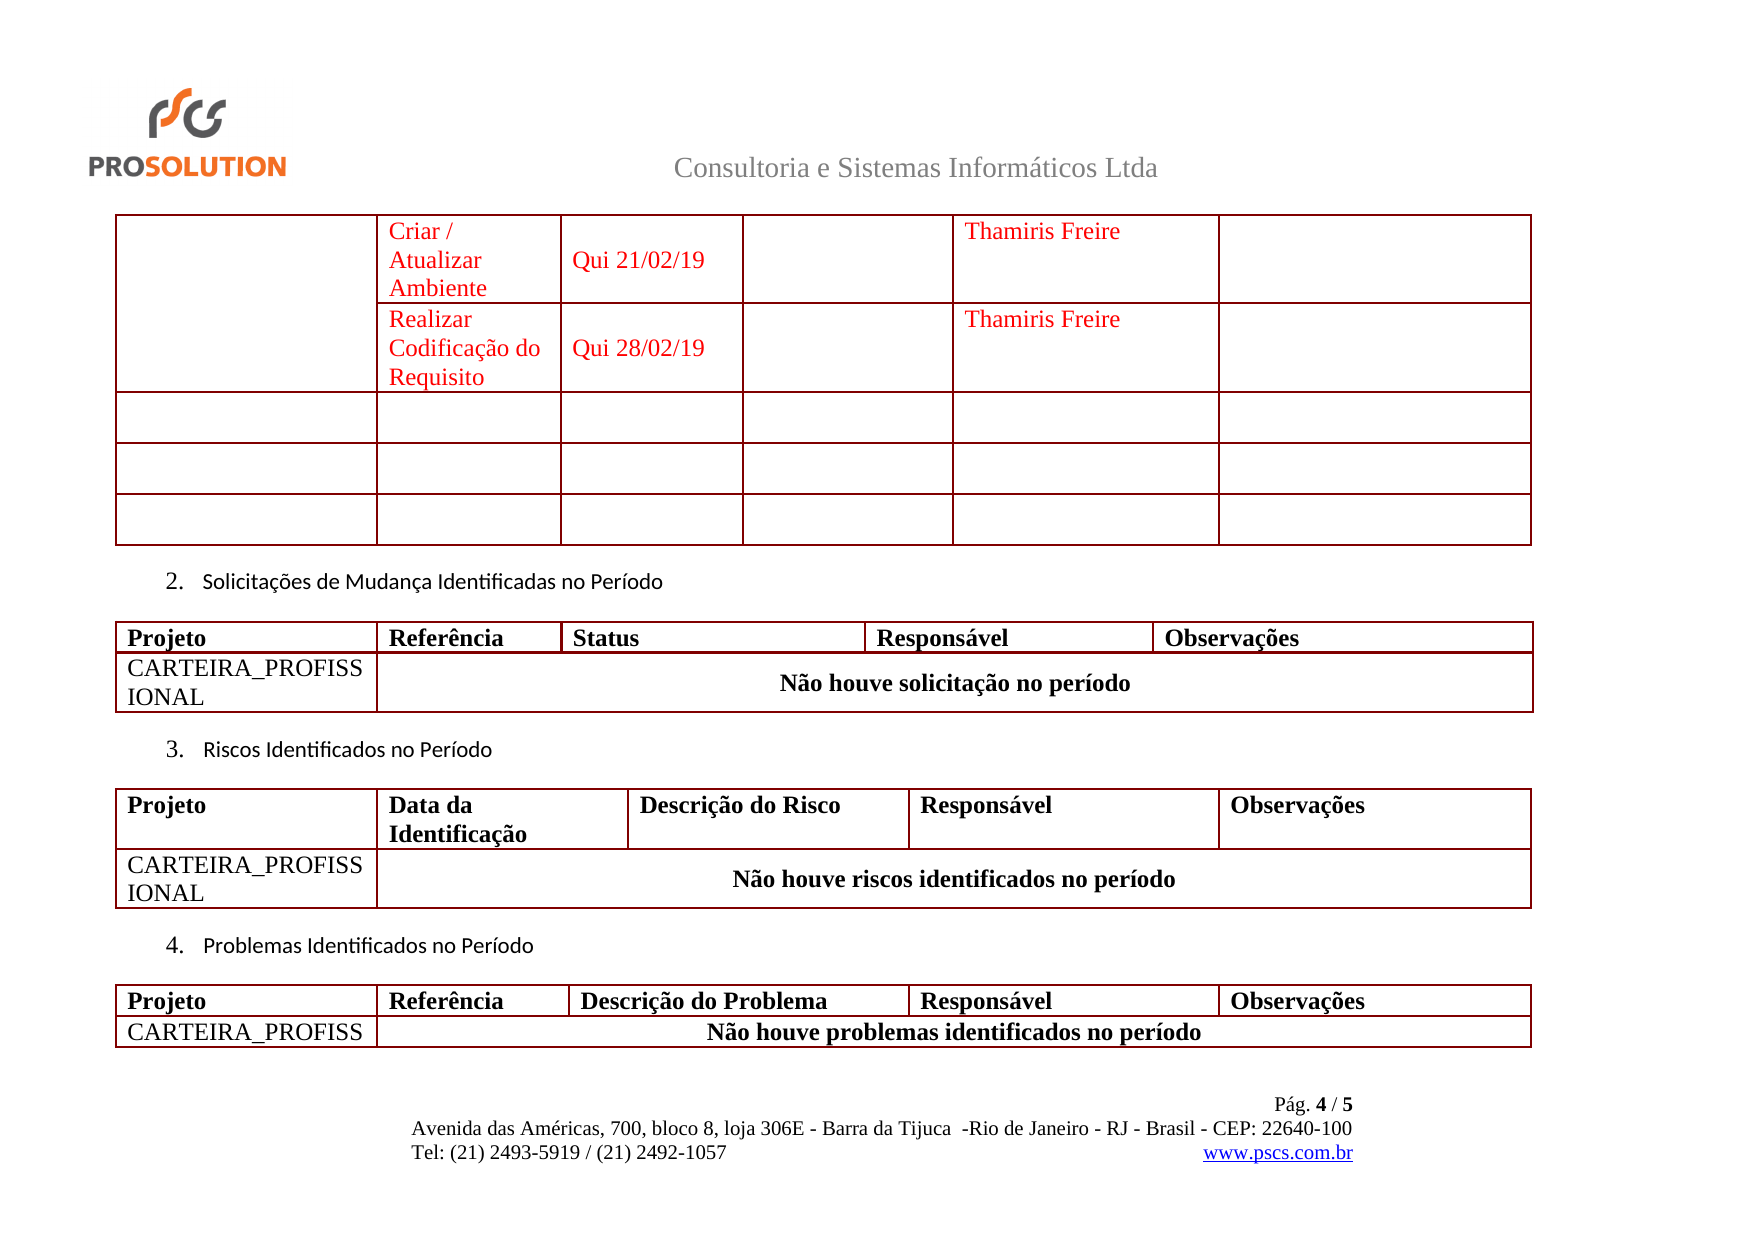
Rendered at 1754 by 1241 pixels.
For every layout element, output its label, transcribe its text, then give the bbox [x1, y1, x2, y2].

table_header Observações [1220, 986, 1530, 1015]
table_header Referência [378, 623, 560, 651]
table_cell [117, 444, 376, 492]
table_cell [117, 495, 376, 543]
table_cell [1220, 495, 1530, 543]
table_header Projeto [117, 986, 376, 1015]
table_cell [117, 216, 376, 391]
table_header Data da Identificação [378, 790, 627, 848]
table_cell Não houve problemas identificados no período [378, 1017, 1530, 1046]
table_header Descrição do Problema [570, 986, 908, 1015]
table_header Projeto [117, 790, 376, 848]
table_header Status [563, 623, 864, 651]
table_cell [378, 444, 560, 492]
table_cell [1220, 444, 1530, 492]
table_cell [954, 393, 1218, 442]
table_cell [562, 495, 742, 543]
table_cell Qui 21/02/19 [562, 216, 742, 302]
table_cell [744, 393, 952, 442]
picture [82, 78, 293, 186]
table_cell [1220, 393, 1530, 442]
table_header Responsável [910, 986, 1218, 1015]
table_cell Criar / Atualizar Ambiente [378, 216, 560, 302]
table_cell [744, 444, 952, 492]
table_header Observações [1154, 623, 1532, 651]
table_cell [378, 393, 560, 442]
table_cell Thamiris Freire [954, 216, 1218, 302]
list Riscos Identificados no Período [166, 734, 1636, 763]
table_cell Realizar Codificação do Requisito [378, 304, 560, 391]
list Problemas Identificados no Período [166, 930, 1636, 959]
table_header Projeto [117, 623, 376, 651]
table_cell Qui 28/02/19 [562, 304, 742, 391]
table_cell [378, 495, 560, 543]
table_header Responsável [866, 623, 1152, 651]
table_header Observações [1220, 790, 1530, 848]
table_cell [1220, 304, 1530, 391]
table_cell [954, 444, 1218, 492]
table_cell [744, 495, 952, 543]
table_cell [744, 216, 952, 302]
table_cell [744, 304, 952, 391]
table_header Descrição do Risco [629, 790, 908, 848]
table_header Referência [378, 986, 568, 1015]
table_cell [117, 393, 376, 442]
table_cell [562, 393, 742, 442]
list Solicitações de Mudança Identificadas no Período [165, 566, 1636, 595]
table_cell Não houve riscos identificados no período [378, 850, 1530, 907]
table_cell [954, 495, 1218, 543]
table_cell [562, 444, 742, 492]
table_cell [1220, 216, 1530, 302]
table_cell Thamiris Freire [954, 304, 1218, 391]
table_cell Não houve solicitação no período [378, 654, 1532, 711]
table_cell CARTEIRA_PROFISSIONAL [117, 850, 376, 907]
table_header Responsável [910, 790, 1218, 848]
table_cell CARTEIRA_PROFISS [117, 1017, 376, 1046]
table_cell CARTEIRA_PROFISSIONAL [117, 654, 376, 711]
